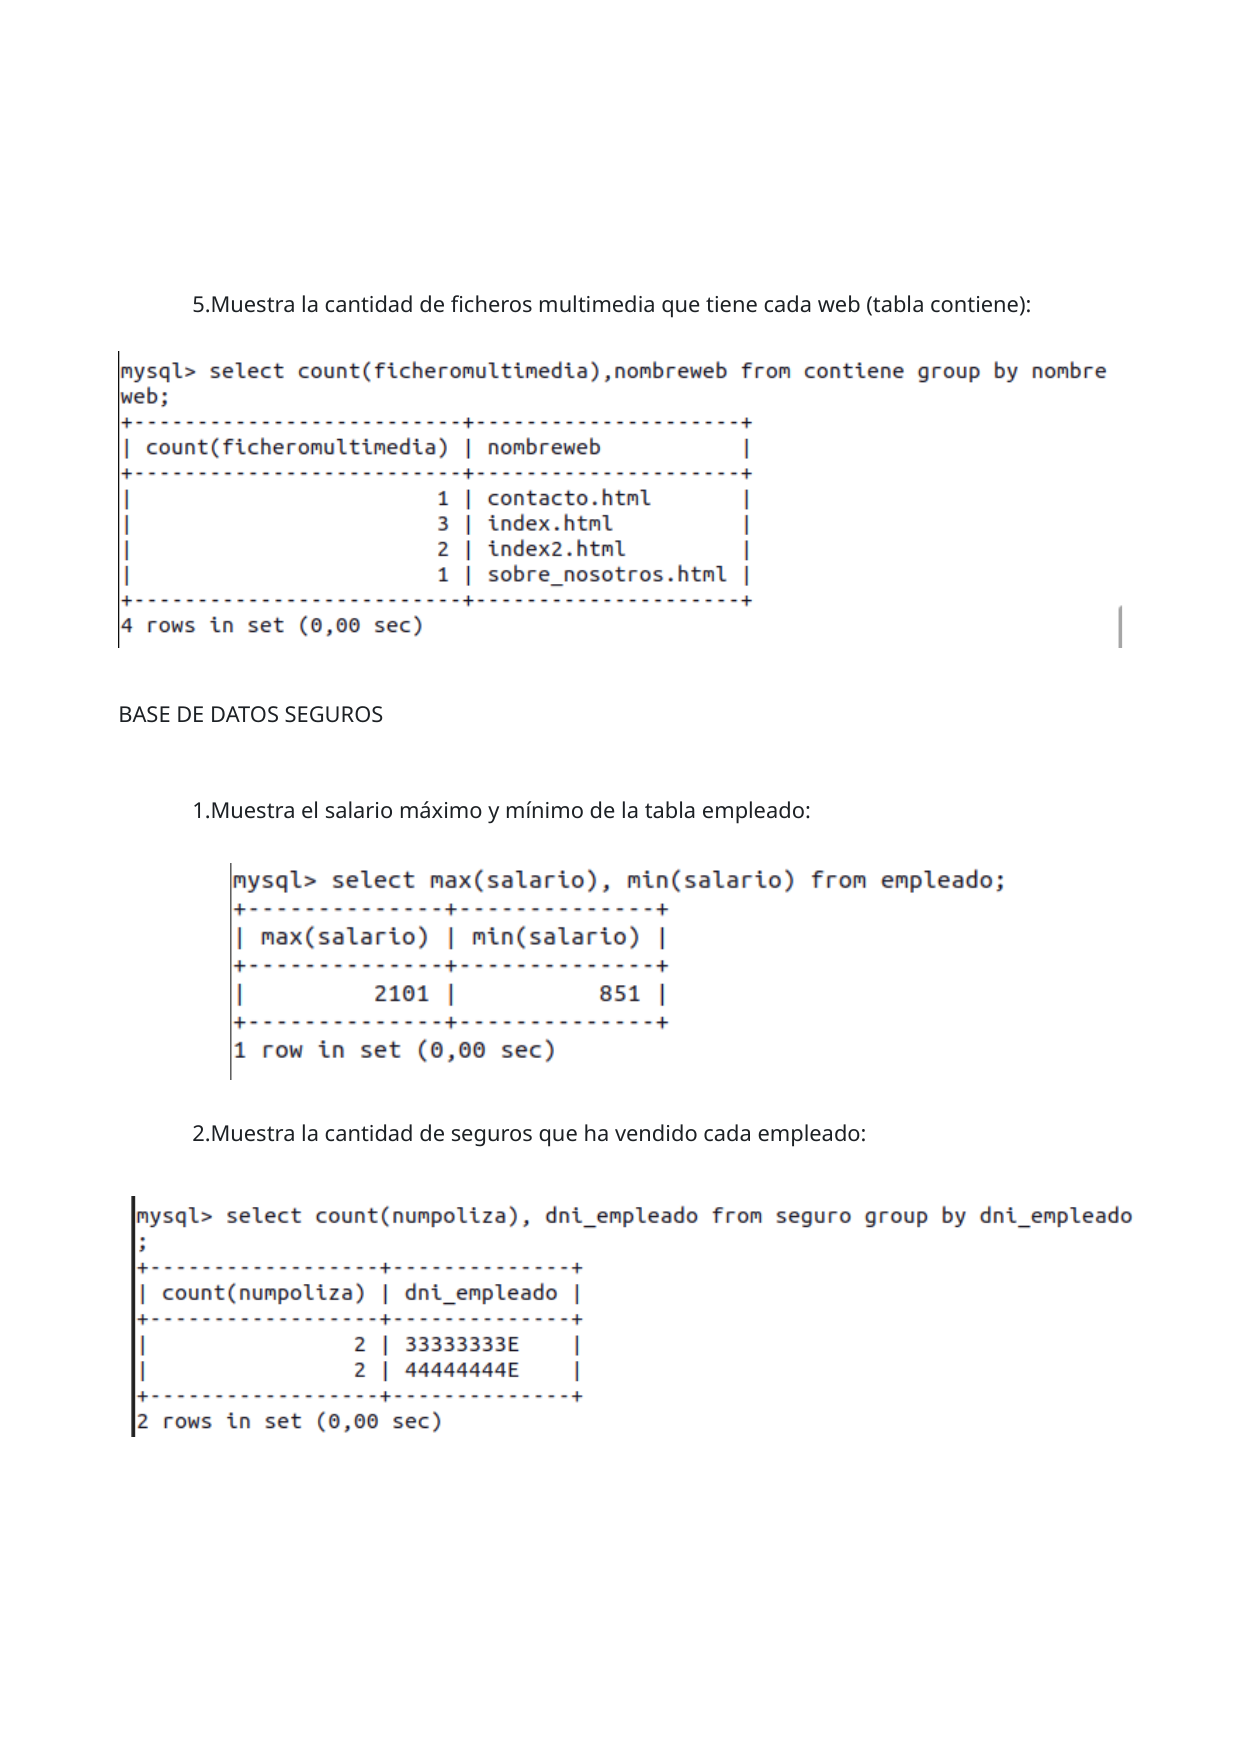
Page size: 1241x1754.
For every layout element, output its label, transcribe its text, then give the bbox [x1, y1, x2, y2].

list Muestra la cantidad de ficheros multimedia que tiene cada web (tabla contiene): [118, 289, 1122, 319]
list Muestra la cantidad de seguros que ha vendido cada empleado: [118, 1118, 1122, 1148]
picture [131, 1196, 1135, 1437]
picture [230, 863, 1010, 1080]
text BASE DE DATOS SEGUROS [118, 699, 1122, 729]
list Muestra el salario máximo y mínimo de la tabla empleado: [118, 796, 1122, 825]
picture [118, 351, 1123, 648]
